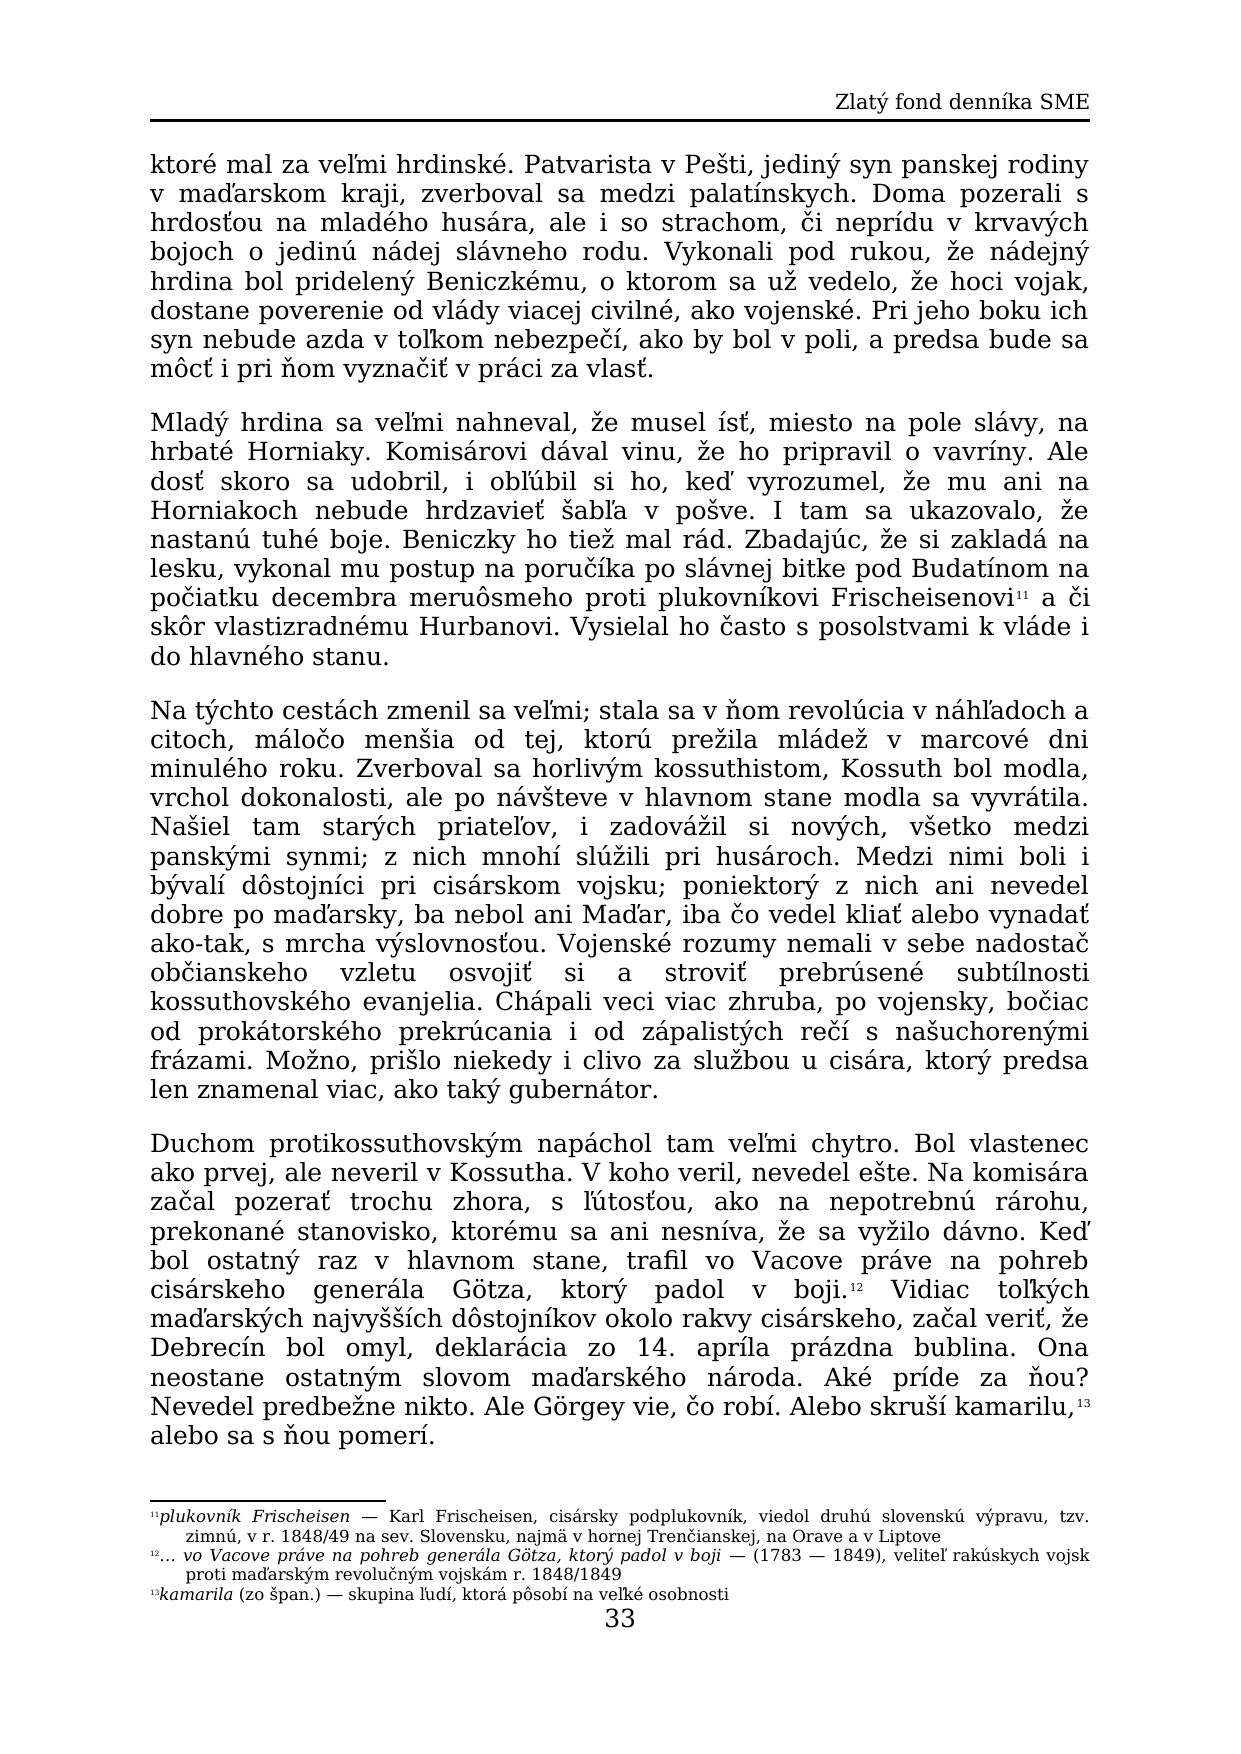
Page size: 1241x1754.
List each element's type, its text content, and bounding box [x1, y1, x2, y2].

text 12… vo Vacove práve na pohreb generála Götza, ktorý padol v boji — (1783 — 1849), veliteľ rakúskych vojsk proti maďarským revolučným vojskám r. 1848/1849 [150, 1546, 1090, 1584]
text Mladý hrdina sa veľmi nahneval, že musel ísť, miesto na pole slávy, na hrbaté Horniaky. Komisárovi dával vinu, že ho pripravil o vavríny. Ale dosť skoro sa udobril, i obľúbil si ho, keď vyrozumel, že mu ani na Horniakoch nebude hrdzavieť šabľa v pošve. I tam sa ukazovalo, že nastanú tuhé boje. Beniczky ho tiež mal rád. Zbadajúc, že si zakladá na lesku, vykonal mu postup na poručíka po slávnej bitke pod Budatínom na počiatku decembra meruôsmeho proti plukovníkovi Frischeisenovi11 a či skôr vlastizradnému Hurbanovi. Vysielal ho často s posolstvami k vláde i do hlavného stanu. [150, 408, 1090, 671]
text 13kamarila (zo špan.) — skupina ľudí, ktorá pôsobí na veľké osobnosti [150, 1584, 1090, 1604]
text 11plukovník Frischeisen — Karl Frischeisen, cisársky podplukovník, viedol druhú slovenskú výpravu, tzv. zimnú, v r. 1848/49 na sev. Slovensku, najmä v hornej Trenčianskej, na Orave a v Liptove [150, 1507, 1090, 1546]
text ktoré mal za veľmi hrdinské. Patvarista v Pešti, jediný syn panskej rodiny v maďarskom kraji, zverboval sa medzi palatínskych. Doma pozerali s hrdosťou na mladého husára, ale i so strachom, či neprídu v krvavých bojoch o jedinú nádej slávneho rodu. Vykonali pod rukou, že nádejný hrdina bol pridelený Beniczkému, o ktorom sa už vedelo, že hoci vojak, dostane poverenie od vlády viacej civilné, ako vojenské. Pri jeho boku ich syn nebude azda v toľkom nebezpečí, ako by bol v poli, a predsa bude sa môcť i pri ňom vyznačiť v práci za vlasť. [150, 150, 1090, 383]
text Na týchto cestách zmenil sa veľmi; stala sa v ňom revolúcia v náhľadoch a citoch, máločo menšia od tej, ktorú prežila mládež v marcové dni minulého roku. Zverboval sa horlivým kossuthistom, Kossuth bol modla, vrchol dokonalosti, ale po návšteve v hlavnom stane modla sa vyvrátila. Našiel tam starých priateľov, i zadovážil si nových, všetko medzi panskými synmi; z nich mnohí slúžili pri husároch. Medzi nimi boli i bývalí dôstojníci pri cisárskom vojsku; poniektorý z nich ani nevedel dobre po maďarsky, ba nebol ani Maďar, iba čo vedel kliať alebo vynadať ako-tak, s mrcha výslovnosťou. Vojenské rozumy nemali v sebe nadostač občianskeho vzletu osvojiť si a stroviť prebrúsené subtílnosti kossuthovského evanjelia. Chápali veci viac zhruba, po vojensky, bočiac od prokátorského prekrúcania i od zápalistých rečí s našuchorenými frázami. Možno, prišlo niekedy i clivo za službou u cisára, ktorý predsa len znamenal viac, ako taký gubernátor. [150, 696, 1090, 1104]
text Duchom protikossuthovským napáchol tam veľmi chytro. Bol vlastenec ako prvej, ale neveril v Kossutha. V koho veril, nevedel ešte. Na komisára začal pozerať trochu zhora, s ľútosťou, ako na nepotrebnú rárohu, prekonané stanovisko, ktorému sa ani nesníva, že sa vyžilo dávno. Keď bol ostatný raz v hlavnom stane, trafil vo Vacove práve na pohreb cisárskeho generála Götza, ktorý padol v boji.12 Vidiac toľkých maďarských najvyšších dôstojníkov okolo rakvy cisárskeho, začal veriť, že Debrecín bol omyl, deklarácia zo 14. apríla prázdna bublina. Ona neostane ostatným slovom maďarského národa. Aké príde za ňou? Nevedel predbežne nikto. Ale Görgey vie, čo robí. Alebo skruší kamarilu,13 alebo sa s ňou pomerí. [150, 1129, 1090, 1450]
